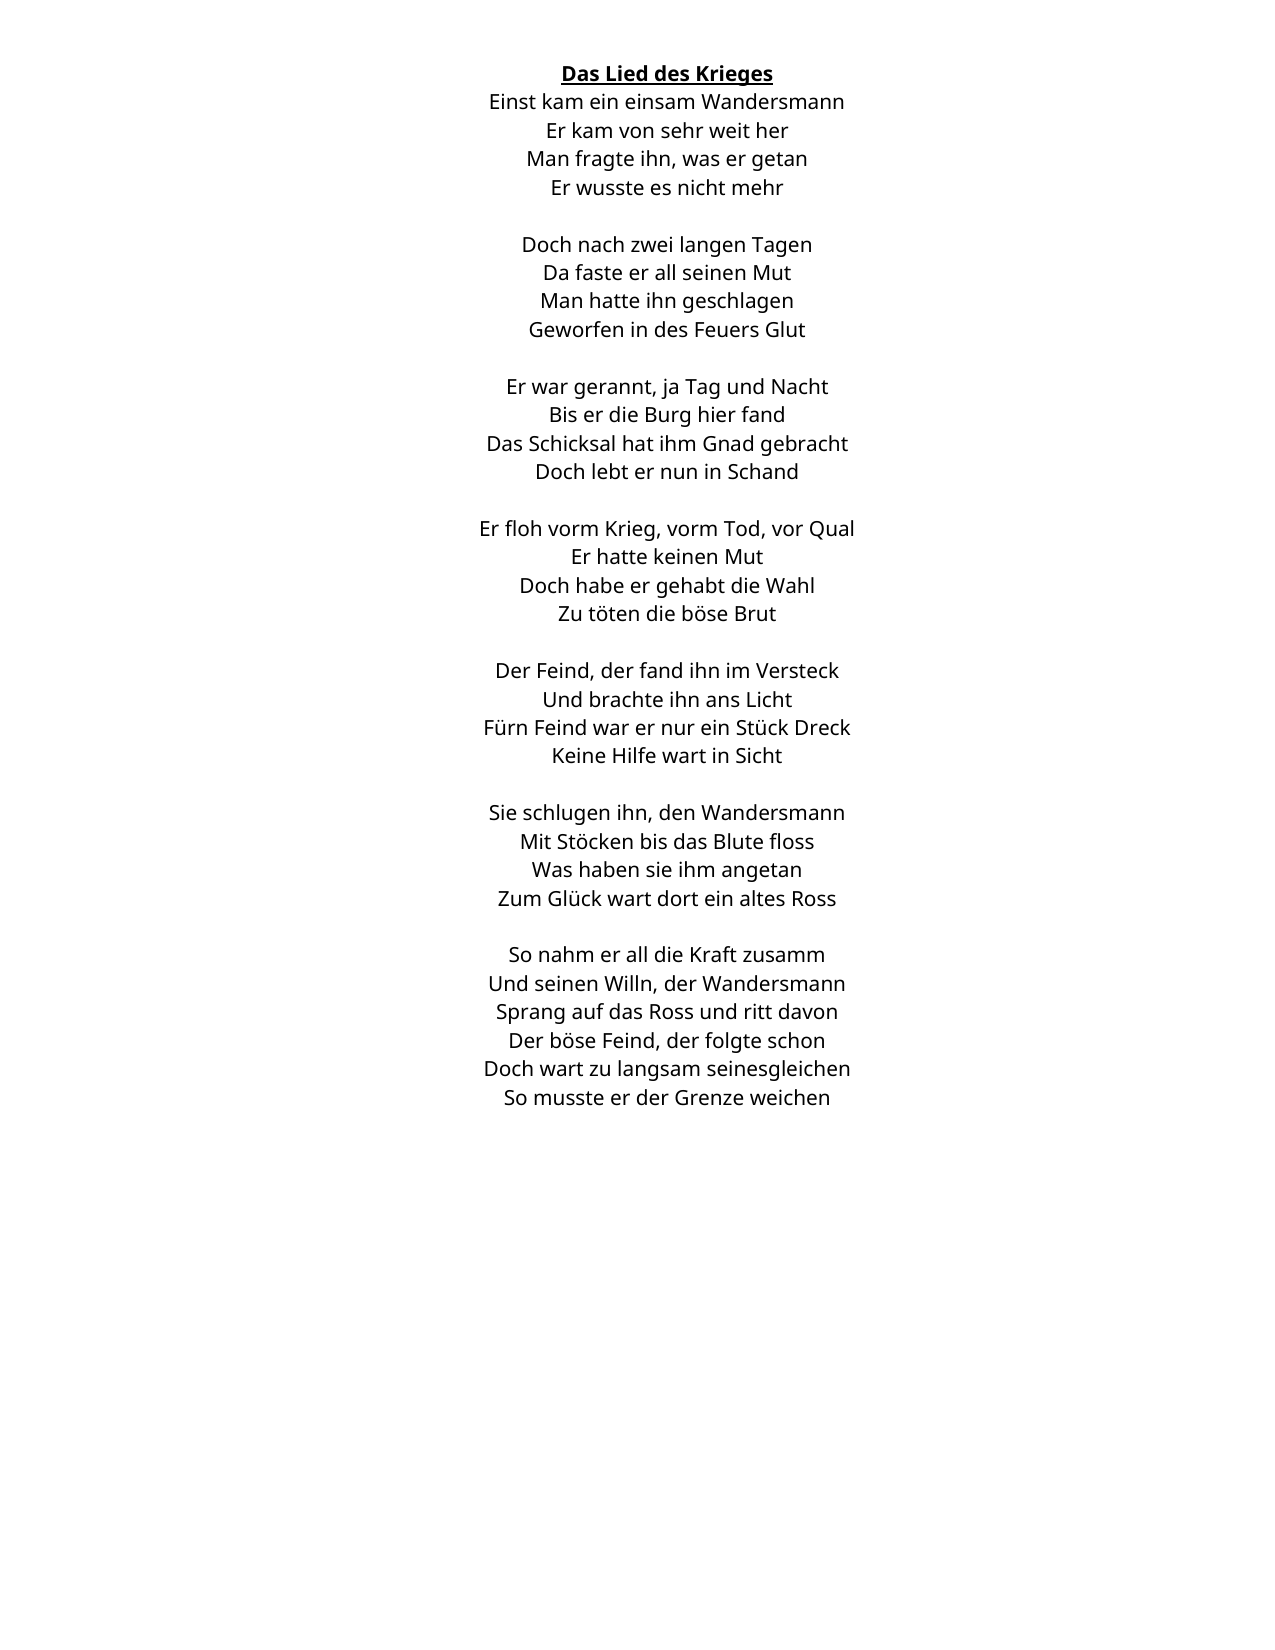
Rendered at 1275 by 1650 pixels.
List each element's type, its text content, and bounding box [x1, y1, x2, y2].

text Sprang auf das Ross und ritt davon [118, 997, 1216, 1026]
text Und seinen Willn, der Wandersmann [118, 969, 1216, 997]
text Das Lied des Krieges Einst kam ein einsam Wandersmann Er kam von sehr weit her Man fragte ihn, was er getan Er wusste es nicht mehr Doch nach zwei langen Tagen Da faste er all seinen Mut Man hatte ihn geschlagen Geworfen in des Feuers Glut Er war gerannt, ja Tag und Nacht Bis er die Burg hier fand Das Schicksal hat ihm Gnad gebracht Doch lebt er nun in Schand Er floh vorm Krieg, vorm Tod, vor Qual Er hatte keinen Mut Doch habe er gehabt die Wahl Zu töten die böse Brut Der Feind, der fand ihn im Versteck Und brachte ihn ans Licht Fürn Feind war er nur ein Stück Dreck Keine Hilfe wart in Sicht Sie schlugen ihn, den Wandersmann Mit Stöcken bis das Blute floss Was haben sie ihm angetan Zum Glück wart dort ein altes Ross [118, 59, 1216, 912]
text Der böse Feind, der folgte schon [118, 1026, 1216, 1054]
text Doch wart zu langsam seinesgleichen [118, 1054, 1216, 1083]
text So nahm er all die Kraft zusamm [118, 941, 1216, 969]
text So musste er der Grenze weichen [118, 1083, 1216, 1197]
